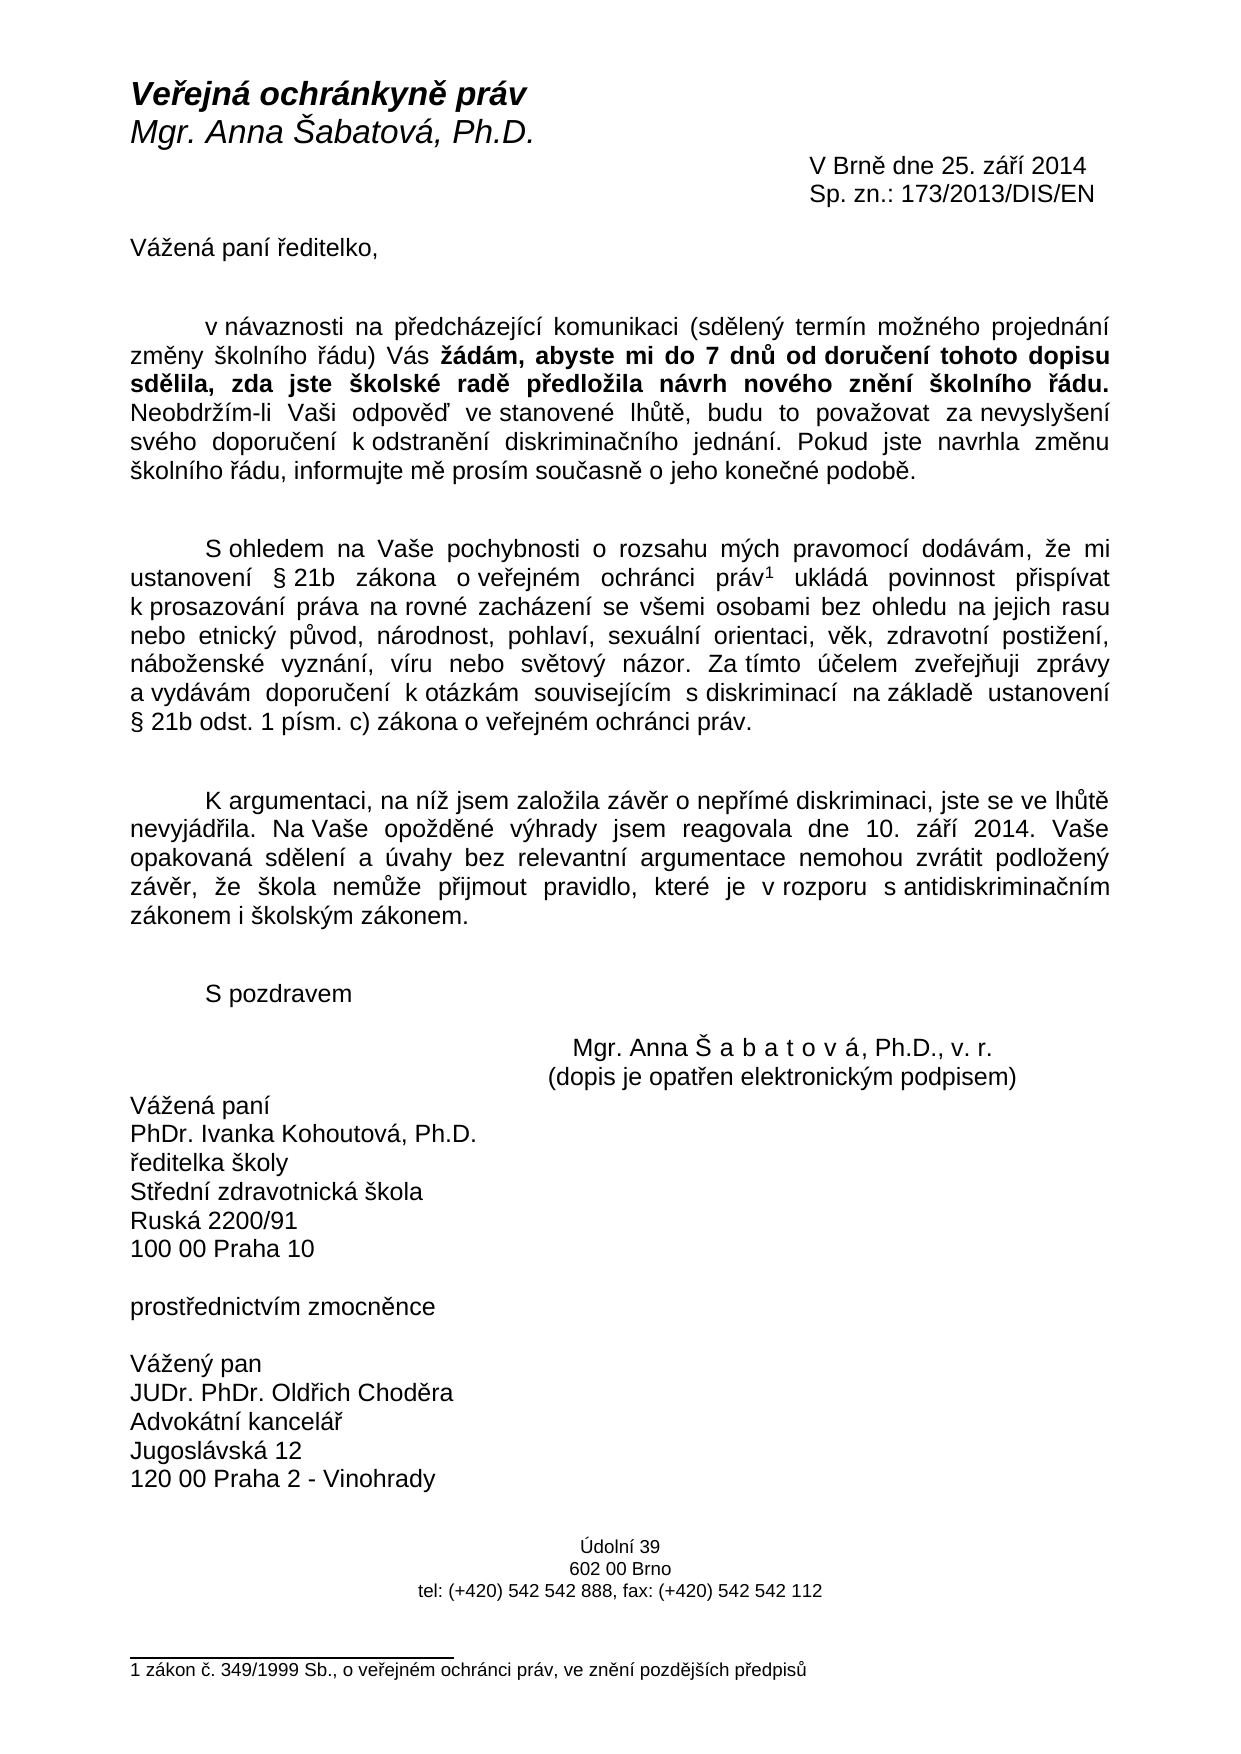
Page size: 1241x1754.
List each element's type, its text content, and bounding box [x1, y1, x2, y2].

text Ruská 2200/91 [130, 1206, 1110, 1234]
text Vážená paní [130, 1091, 1110, 1119]
text S ohledem na Vaše pochybnosti o rozsahu mých pravomocí dodávám, že mi ustanovení § 21b zákona o veřejném ochránci práv ukládá povinnost přispívat k prosazování práva na rovné zacházení se všemi osobami bez ohledu na jejich rasu nebo etnický původ, národnost, pohlaví, sexuální orientaci, věk, zdravotní postižení, náboženské vyznání, víru nebo světový názor. Za tímto účelem zveřejňuji zprávy a vydávám doporučení k otázkám souvisejícím s diskriminací na základě ustanovení § 21b odst. 1 písm. c) zákona o veřejném ochránci práv. [130, 534, 1110, 736]
text Údolní 39 [130, 1536, 1110, 1558]
text JUDr. PhDr. Oldřich Choděra [130, 1378, 1110, 1407]
text Mgr. Anna Šabatová, Ph.D., v. r. [455, 1033, 1110, 1062]
text prostřednictvím zmocněnce [130, 1292, 1110, 1321]
text Vážená paní ředitelko, [130, 233, 1110, 262]
text v návaznosti na předcházející komunikaci (sdělený termín možného projednání změny školního řádu) Vás žádám, abyste mi do 7 dnů od doručení tohoto dopisu sdělila, zda jste školské radě předložila návrh nového znění školního řádu. Neobdržím-li Vaši odpověď ve stanovené lhůtě, budu to považovat za nevyslyšení svého doporučení k odstranění diskriminačního jednání. Pokud jste navrhla změnu školního řádu, informujte mě prosím současně o jeho konečné podobě. [130, 312, 1110, 484]
text 100 00 Praha 10 [130, 1234, 1110, 1263]
text Mgr. Anna Šabatová, Ph.D. [130, 112, 579, 151]
text Advokátní kancelář [130, 1407, 1110, 1436]
text Střední zdravotnická škola [130, 1177, 1110, 1206]
text 602 00 Brno [130, 1558, 1110, 1579]
text V Brně dne 25. září 2014 [809, 151, 1110, 179]
text Jugoslávská 12 [130, 1436, 1110, 1464]
text Vážený pan [130, 1349, 1110, 1378]
text S pozdravem [130, 979, 1110, 1008]
text 120 00 Praha 2 - Vinohrady [130, 1464, 1110, 1493]
text ředitelka školy [130, 1148, 1110, 1177]
text Sp. zn.: 173/2013/DIS/EN [809, 179, 1110, 208]
text K argumentaci, na níž jsem založila závěr o nepřímé diskriminaci, jste se ve lhůtě nevyjádřila. Na Vaše opožděné výhrady jsem reagovala dne 10. září 2014. Vaše opakovaná sdělení a úvahy bez relevantní argumentace nemohou zvrátit podložený závěr, že škola nemůže přijmout pravidlo, které je v rozporu s antidiskriminačním zákonem i školským zákonem. [130, 786, 1110, 929]
text tel: (+420) 542 542 888, fax: (+420) 542 542 112 [130, 1579, 1110, 1601]
text Veřejná ochránkyně práv [130, 74, 564, 112]
text zákon č. 349/1999 Sb., o veřejném ochránci práv, ve znění pozdějších předpisů [130, 1658, 1110, 1680]
text PhDr. Ivanka Kohoutová, Ph.D. [130, 1119, 1110, 1148]
text (dopis je opatřen elektronickým podpisem) [455, 1062, 1110, 1091]
